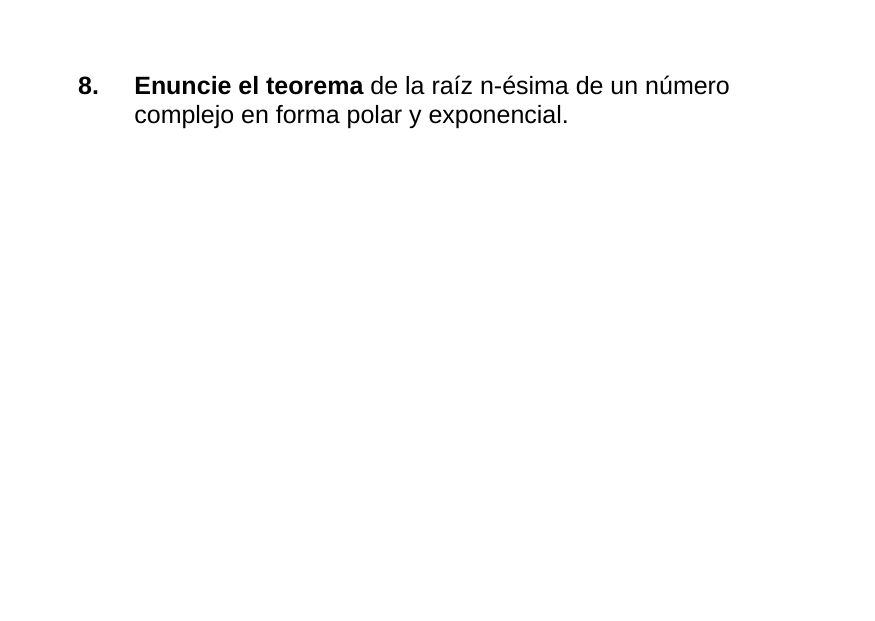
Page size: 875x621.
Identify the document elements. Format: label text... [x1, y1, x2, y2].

list Enuncie el teorema de la raíz n-ésima de un número complejo en forma polar y exponencial. [78, 71, 815, 128]
